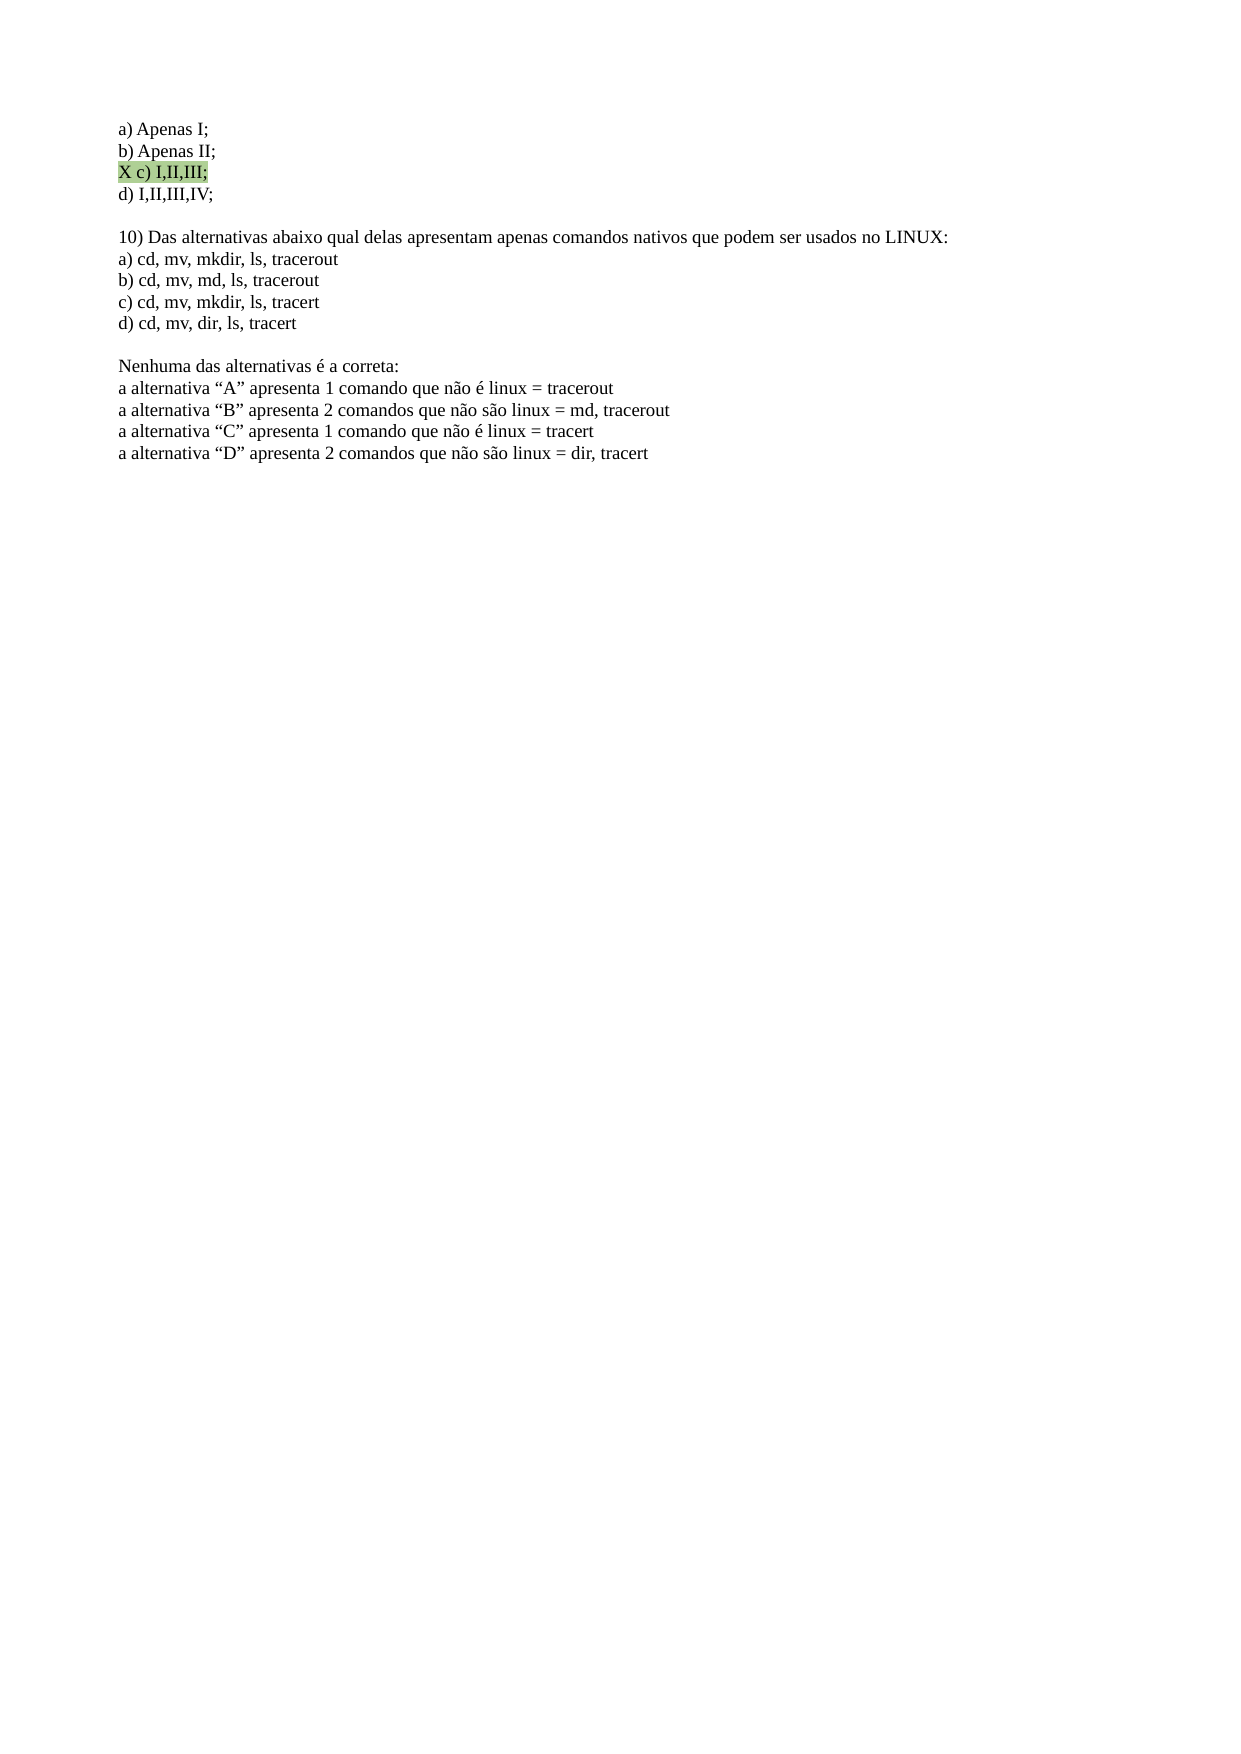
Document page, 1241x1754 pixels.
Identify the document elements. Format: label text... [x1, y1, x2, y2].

text Nenhuma das alternativas é a correta: [118, 355, 1122, 377]
text a alternativa “D” apresenta 2 comandos que não são linux = dir, tracert [118, 442, 1122, 463]
text a) Apenas I; [118, 118, 1122, 140]
text d) cd, mv, dir, ls, tracert [118, 312, 1122, 334]
text c) cd, mv, mkdir, ls, tracert [118, 291, 1122, 312]
text a alternativa “B” apresenta 2 comandos que não são linux = md, tracerout [118, 398, 1122, 420]
text 10) Das alternativas abaixo qual delas apresentam apenas comandos nativos que podem ser usados no LINUX: [118, 226, 1122, 247]
text X c) I,II,III; [118, 161, 1122, 183]
text a alternativa “C” apresenta 1 comando que não é linux = tracert [118, 420, 1122, 442]
text b) cd, mv, md, ls, tracerout [118, 269, 1122, 291]
text b) Apenas II; [118, 140, 1122, 161]
text a alternativa “A” apresenta 1 comando que não é linux = tracerout [118, 377, 1122, 398]
text a) cd, mv, mkdir, ls, tracerout [118, 247, 1122, 269]
text d) I,II,III,IV; [118, 183, 1122, 204]
